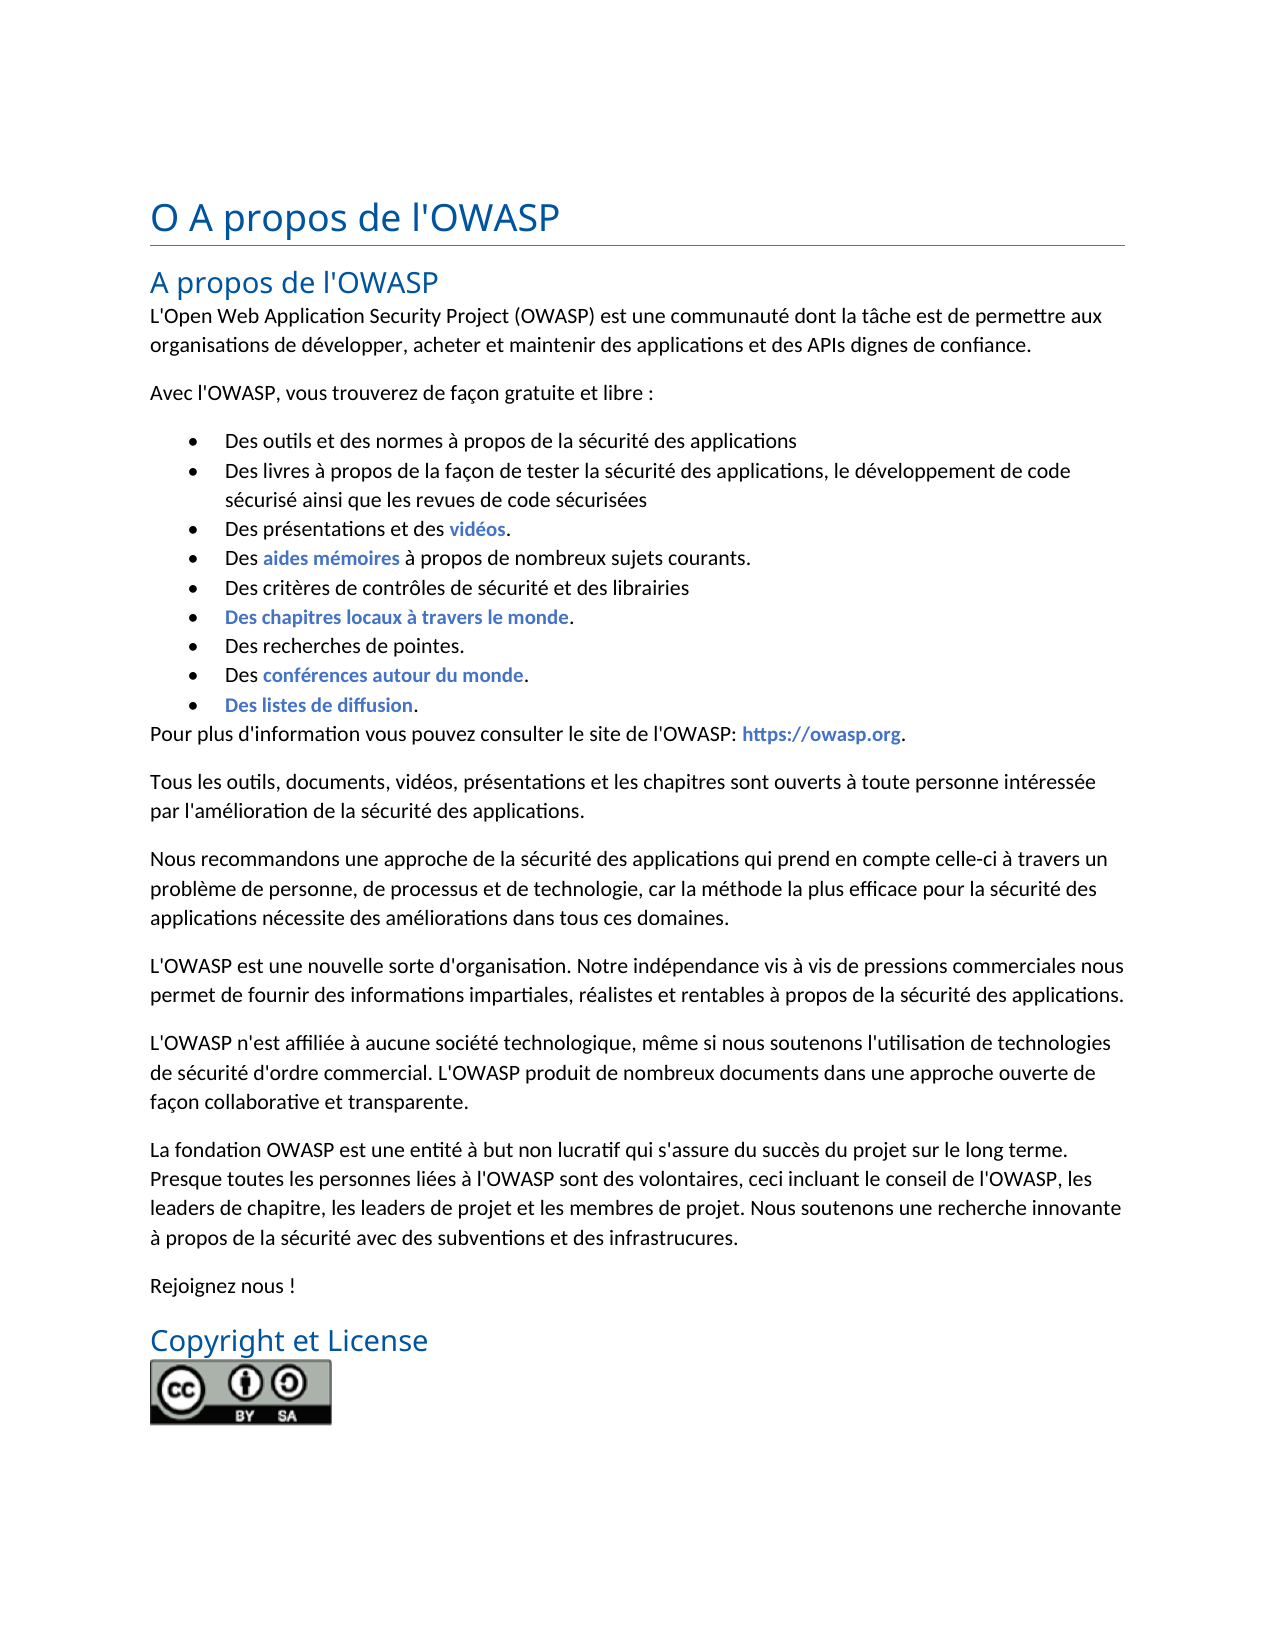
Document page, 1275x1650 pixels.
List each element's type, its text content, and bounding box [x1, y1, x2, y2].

text L'OWASP n'est affiliée à aucune société technologique, même si nous soutenons l'utilisation de technologies de sécurité d'ordre commercial. L'OWASP produit de nombreux documents dans une approche ouverte de façon collaborative et transparente. [150, 1029, 1125, 1114]
text La fondation OWASP est une entité à but non lucratif qui s'assure du succès du projet sur le long terme. Presque toutes les personnes liées à l'OWASP sont des volontaires, ceci incluant le conseil de l'OWASP, les leaders de chapitre, les leaders de projet et les membres de projet. Nous soutenons une recherche innovante à propos de la sécurité avec des subventions et des infrastrucures. [150, 1136, 1125, 1250]
text Tous les outils, documents, vidéos, présentations et les chapitres sont ouverts à toute personne intéressée par l'amélioration de la sécurité des applications. [150, 768, 1125, 824]
subtitle A propos de l'OWASP [150, 262, 1125, 302]
text L'OWASP est une nouvelle sorte d'organisation. Notre indépendance vis à vis de pressions commerciales nous permet de fournir des informations impartiales, réalistes et rentables à propos de la sécurité des applications. [150, 952, 1125, 1008]
text L'Open Web Application Security Project (OWASP) est une communauté dont la tâche est de permettre aux organisations de développer, acheter et maintenir des applications et des APIs dignes de confiance. [150, 302, 1125, 358]
list Des outils et des normes à propos de la sécurité des applications [187, 427, 1125, 454]
text Avec l'OWASP, vous trouverez de façon gratuite et libre : [150, 379, 1125, 406]
list Des livres à propos de la façon de tester la sécurité des applications, le développement de code sécurisé ainsi que les revues de code sécurisées [187, 457, 1125, 513]
list Des listes de diffusion. [187, 691, 1125, 718]
list Des présentations et des vidéos. [187, 515, 1125, 542]
text Nous recommandons une approche de la sécurité des applications qui prend en compte celle-ci à travers un problème de personne, de processus et de technologie, car la méthode la plus efficace pour la sécurité des applications nécessite des améliorations dans tous ces domaines. [150, 846, 1125, 931]
list Des recherches de pointes. [187, 632, 1125, 659]
list Des chapitres locaux à travers le monde. [187, 603, 1125, 630]
list Des conférences autour du monde. [187, 662, 1125, 688]
picture [150, 1359, 332, 1426]
list Des aides mémoires à propos de nombreux sujets courants. [187, 544, 1125, 571]
subtitle O A propos de l'OWASP [150, 192, 1125, 245]
list Des critères de contrôles de sécurité et des librairies [187, 574, 1125, 601]
text Pour plus d'information vous pouvez consulter le site de l'OWASP: https://owasp.org. [150, 720, 1125, 747]
subtitle Copyright et License [150, 1320, 1125, 1359]
text Rejoignez nous ! [150, 1272, 1125, 1298]
